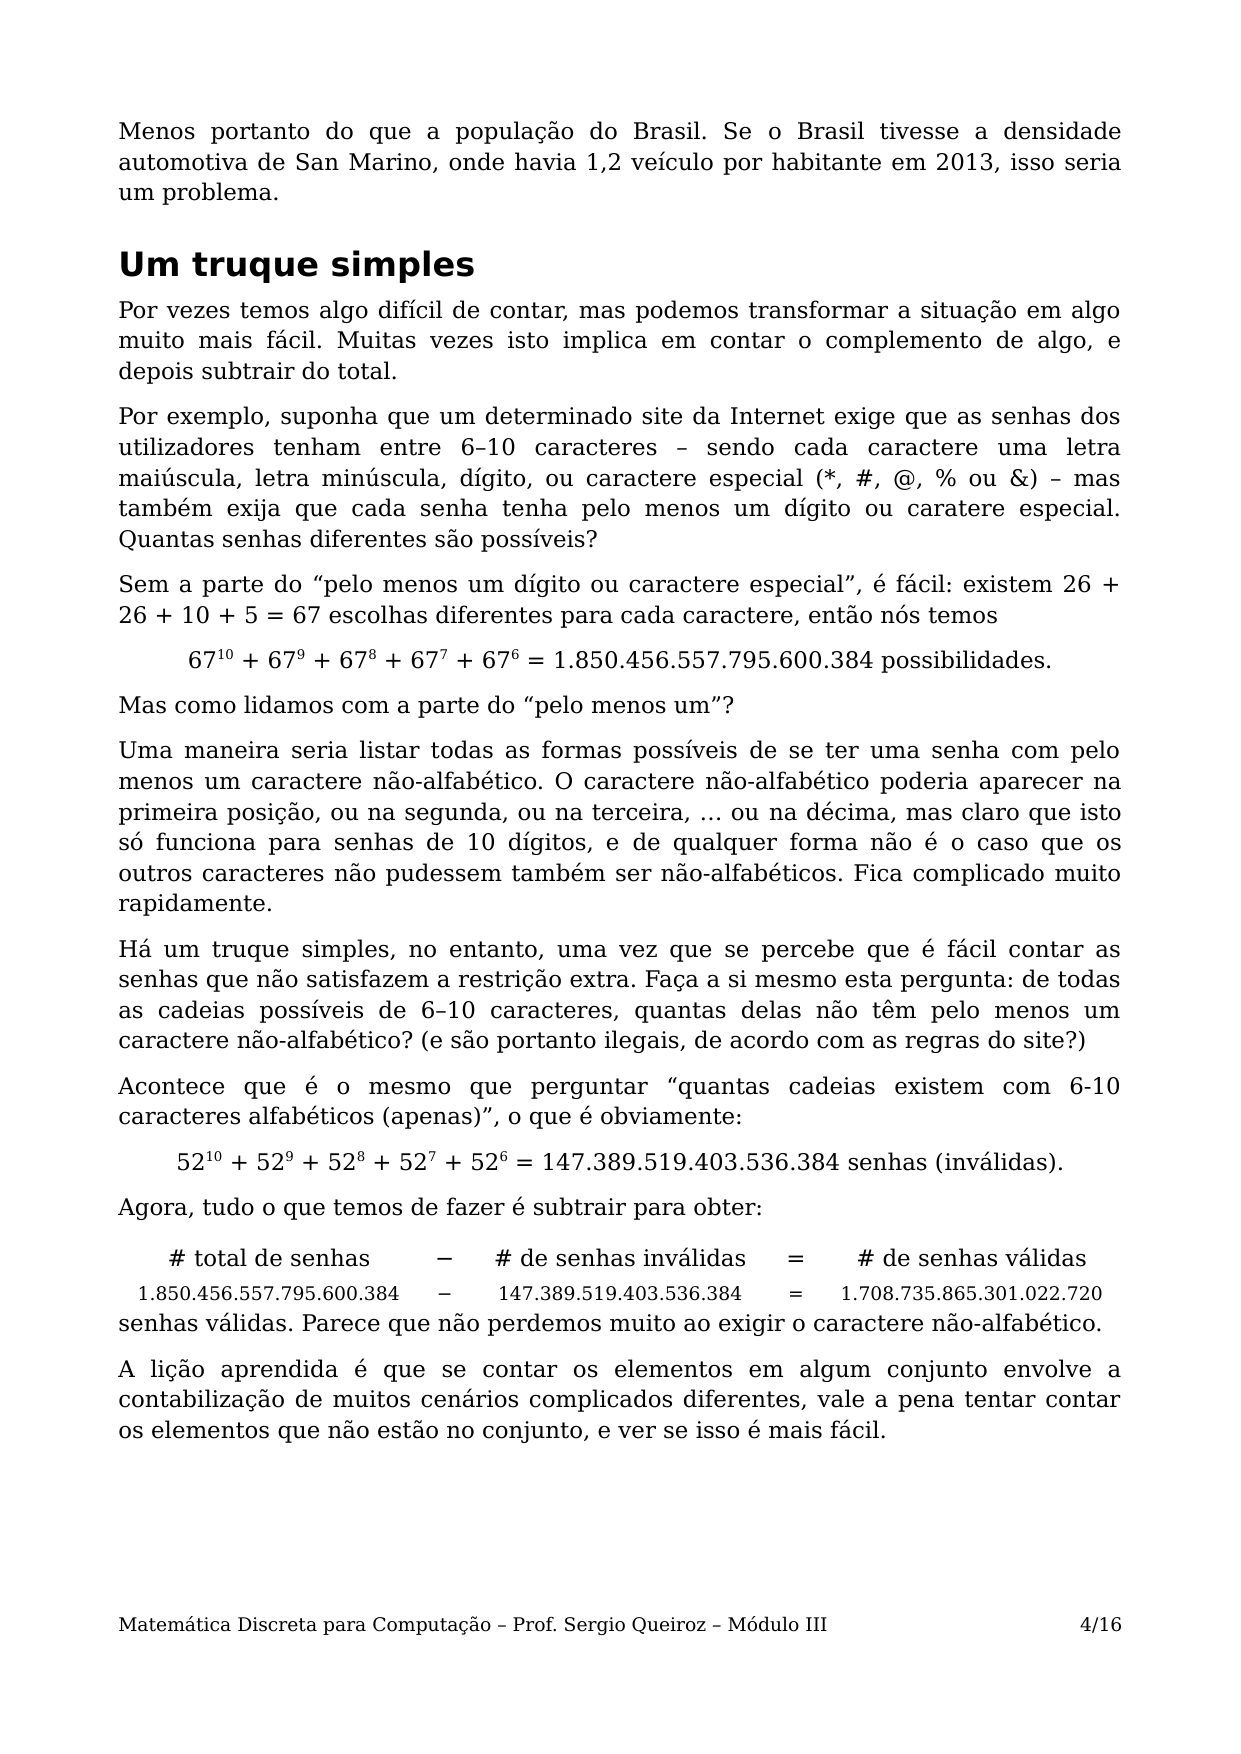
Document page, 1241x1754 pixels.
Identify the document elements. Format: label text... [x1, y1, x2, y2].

table_header # de senhas inválidas [470, 1239, 771, 1277]
table_header = [771, 1239, 821, 1277]
text Por vezes temos algo difícil de contar, mas podemos transformar a situação em algo muito mais fácil. Muitas vezes isto implica em contar o complemento de algo, e depois subtrair do total. [118, 297, 1122, 385]
text 5210 + 529 + 528 + 527 + 526 = 147.389.519.403.536.384 senhas (inválidas). [118, 1149, 1122, 1175]
text Sem a parte do “pelo menos um dígito ou caractere especial”, é fácil: existem 26 + 26 + 10 + 5 = 67 escolhas diferentes para cada caractere, então nós temos [118, 571, 1122, 628]
table_cell − [419, 1277, 469, 1311]
text Agora, tudo o que temos de fazer é subtrair para obter: [118, 1194, 1122, 1221]
text A lição aprendida é que se contar os elementos em algum conjunto envolve a contabilização de muitos cenários complicados diferentes, vale a pena tentar contar os elementos que não estão no conjunto, e ver se isso é mais fácil. [118, 1356, 1122, 1444]
table_cell 147.389.519.403.536.384 [470, 1277, 771, 1311]
text Há um truque simples, no entanto, uma vez que se percebe que é fácil contar as senhas que não satisfazem a restrição extra. Faça a si mesmo esta pergunta: de todas as cadeias possíveis de 6–10 caracteres, quantas delas não têm pelo menos um caractere não-alfabético? (e são portanto ilegais, de acordo com as regras do site?) [118, 936, 1122, 1054]
text Mas como lidamos com a parte do “pelo menos um”? [118, 692, 1122, 719]
text 6710 + 679 + 678 + 677 + 676 = 1.850.456.557.795.600.384 possibilidades. [118, 647, 1122, 674]
text Menos portanto do que a população do Brasil. Se o Brasil tivesse a densidade automotiva de San Marino, onde havia 1,2 veículo por habitante em 2013, isso seria um problema. [118, 118, 1122, 206]
text Acontece que é o mesmo que perguntar “quantas cadeias existem com 6-10 caracteres alfabéticos (apenas)”, o que é obviamente: [118, 1073, 1122, 1130]
table_header − [419, 1239, 469, 1277]
subtitle Um truque simples [118, 245, 1122, 284]
table_header # de senhas válidas [821, 1239, 1122, 1277]
text senhas válidas. Parece que não perdemos muito ao exigir o caractere não-alfabético. [118, 1311, 1122, 1337]
table_cell 1.850.456.557.795.600.384 [118, 1277, 419, 1311]
table_cell = [771, 1277, 821, 1311]
table_cell 1.708.735.865.301.022.720 [821, 1277, 1122, 1311]
table_header # total de senhas [118, 1239, 419, 1277]
text Uma maneira seria listar todas as formas possíveis de se ter uma senha com pelo menos um caractere não-alfabético. O caractere não-alfabético poderia aparecer na primeira posição, ou na segunda, ou na terceira, … ou na décima, mas claro que isto só funciona para senhas de 10 dígitos, e de qualquer forma não é o caso que os outros caracteres não pudessem também ser não-alfabéticos. Fica complicado muito rapidamente. [118, 737, 1122, 917]
text Por exemplo, suponha que um determinado site da Internet exige que as senhas dos utilizadores tenham entre 6–10 caracteres – sendo cada caractere uma letra maiúscula, letra minúscula, dígito, ou caractere especial (*, #, @, % ou &) – mas também exija que cada senha tenha pelo menos um dígito ou caratere especial. Quantas senhas diferentes são possíveis? [118, 403, 1122, 553]
